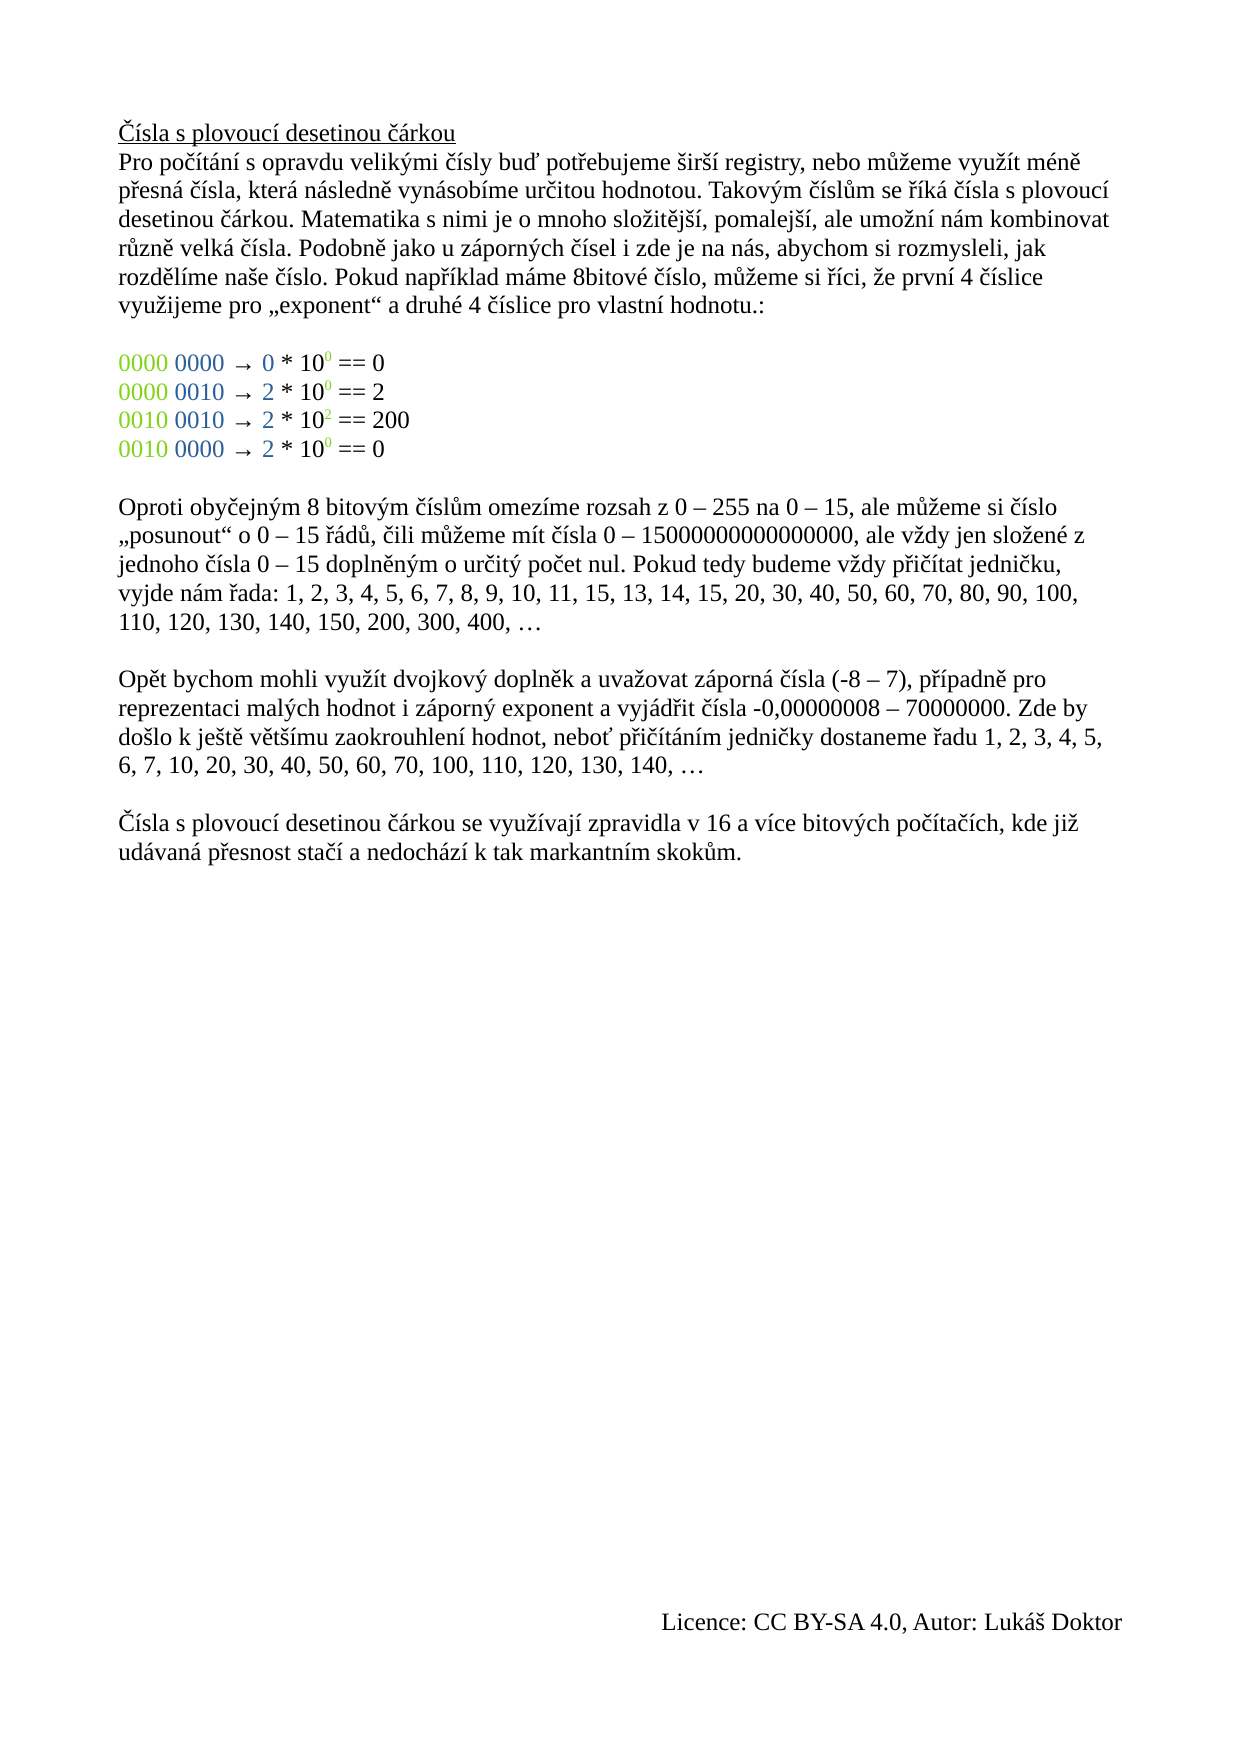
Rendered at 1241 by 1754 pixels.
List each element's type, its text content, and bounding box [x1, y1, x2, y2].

text 0010 0010 → 2 * 102 == 200 [118, 406, 1122, 434]
text Oproti obyčejným 8 bitovým číslům omezíme rozsah z 0 – 255 na 0 – 15, ale můžeme si číslo „posunout“ o 0 – 15 řádů, čili můžeme mít čísla 0 – 15000000000000000, ale vždy jen složené z jednoho čísla 0 – 15 doplněným o určitý počet nul. Pokud tedy budeme vždy přičítat jedničku, vyjde nám řada: 1, 2, 3, 4, 5, 6, 7, 8, 9, 10, 11, 15, 13, 14, 15, 20, 30, 40, 50, 60, 70, 80, 90, 100, 110, 120, 130, 140, 150, 200, 300, 400, … [118, 492, 1122, 636]
text Opět bychom mohli využít dvojkový doplněk a uvažovat záporná čísla (-8 – 7), případně pro reprezentaci malých hodnot i záporný exponent a vyjádřit čísla -0,00000008 – 70000000. Zde by došlo k ještě většímu zaokrouhlení hodnot, neboť přičítáním jedničky dostaneme řadu 1, 2, 3, 4, 5, 6, 7, 10, 20, 30, 40, 50, 60, 70, 100, 110, 120, 130, 140, … [118, 664, 1122, 779]
text 0000 0000 → 0 * 100 == 0 [118, 348, 1122, 377]
text Čísla s plovoucí desetinou čárkou [118, 118, 1122, 147]
text Pro počítání s opravdu velikými čísly buď potřebujeme širší registry, nebo můžeme využít méně přesná čísla, která následně vynásobíme určitou hodnotou. Takovým číslům se říká čísla s plovoucí desetinou čárkou. Matematika s nimi je o mnoho složitější, pomalejší, ale umožní nám kombinovat různě velká čísla. Podobně jako u záporných čísel i zde je na nás, abychom si rozmysleli, jak rozdělíme naše číslo. Pokud například máme 8bitové číslo, můžeme si říci, že první 4 číslice využijeme pro „exponent“ a druhé 4 číslice pro vlastní hodnotu.: [118, 147, 1122, 319]
text 0010 0000 → 2 * 100 == 0 [118, 434, 1122, 463]
text 0000 0010 → 2 * 100 == 2 [118, 377, 1122, 406]
text Čísla s plovoucí desetinou čárkou se využívají zpravidla v 16 a více bitových počítačích, kde již udávaná přesnost stačí a nedochází k tak markantním skokům. [118, 808, 1122, 866]
